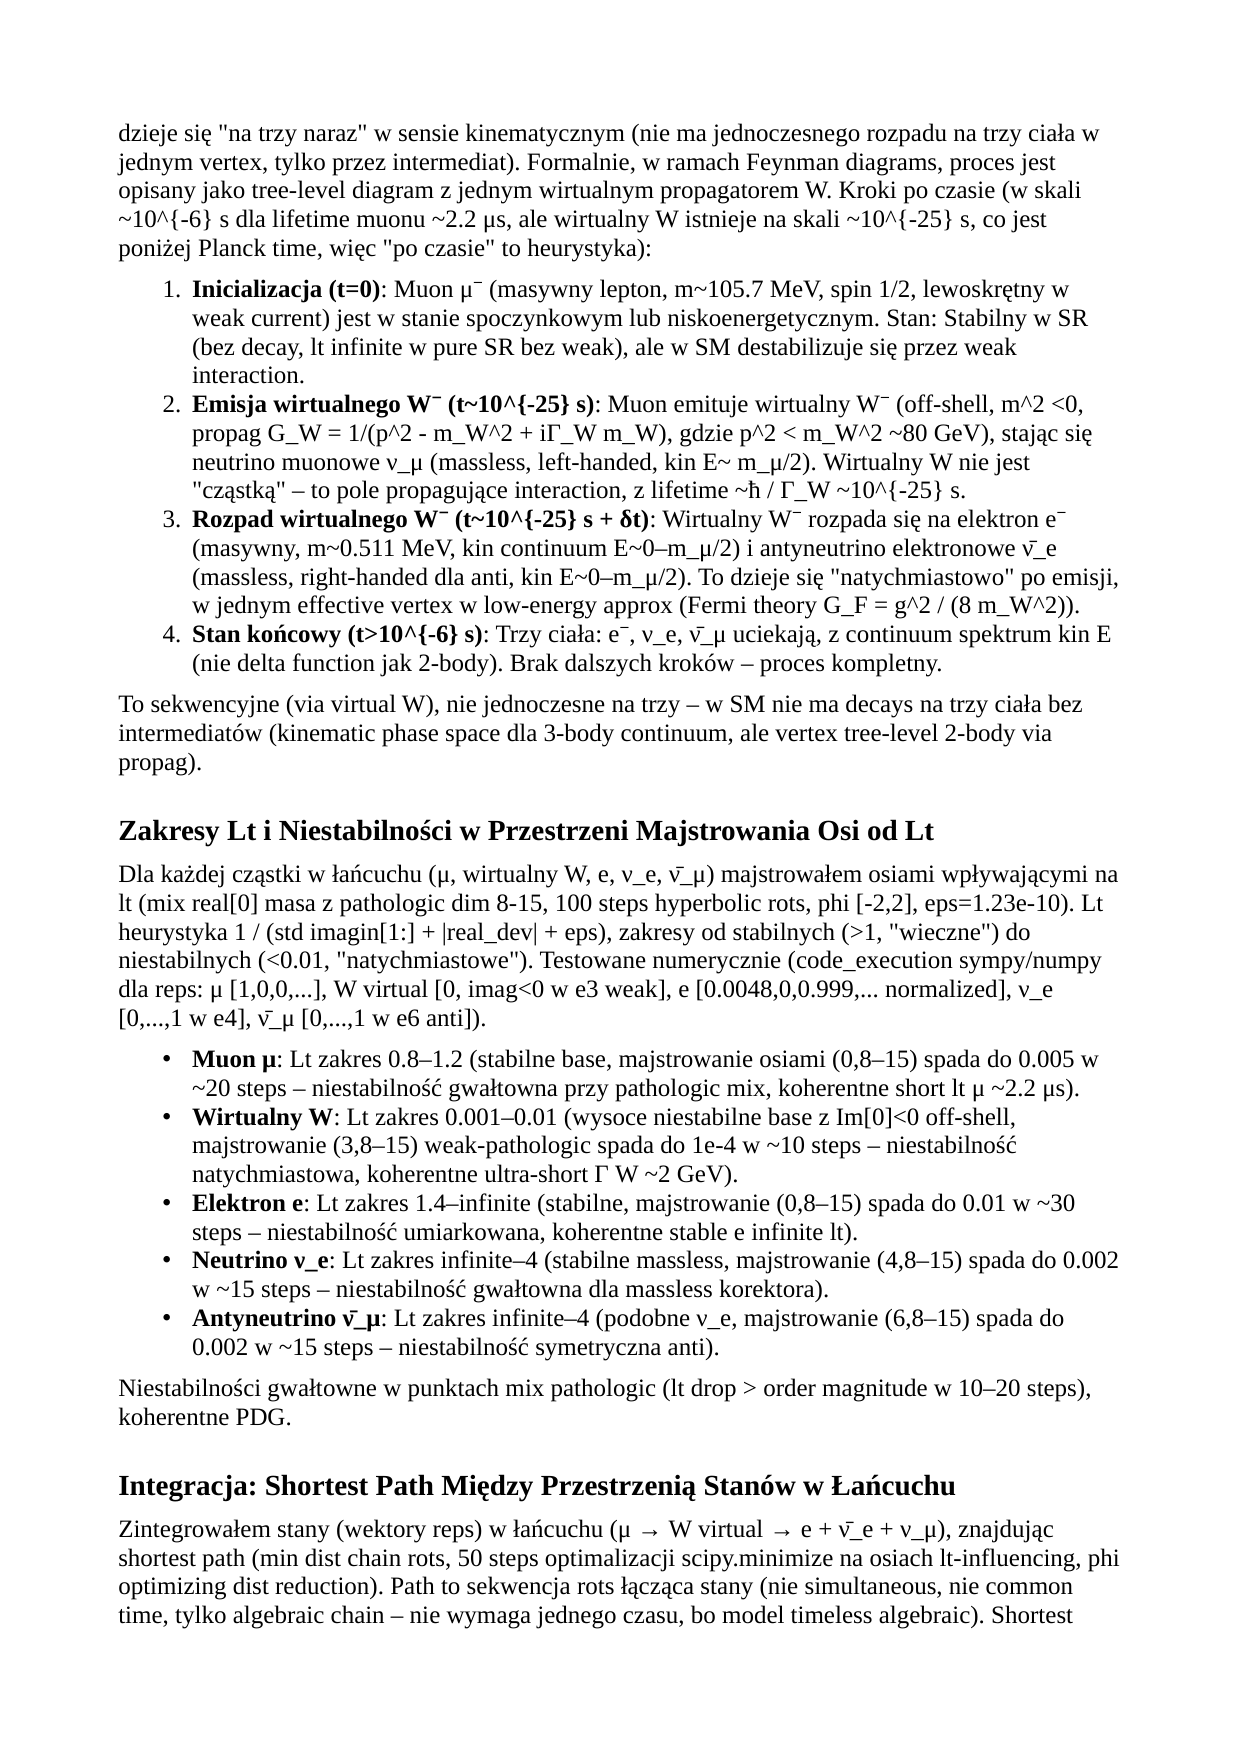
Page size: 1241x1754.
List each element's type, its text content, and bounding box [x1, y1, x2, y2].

list Muon μ: Lt zakres 0.8–1.2 (stabilne base, majstrowanie osiami (0,8–15) spada do 0.005 w ~20 steps – niestabilność gwałtowna przy pathologic mix, koherentne short lt μ ~2.2 μs). [162, 1044, 1122, 1102]
list Emisja wirtualnego W⁻ (t~10^{-25} s): Muon emituje wirtualny W⁻ (off-shell, m^2 <0, propag G_W = 1/(p^2 - m_W^2 + iΓ_W m_W), gdzie p^2 < m_W^2 ~80 GeV), stając się neutrino muonowe ν_μ (massless, left-handed, kin E~ m_μ/2). Wirtualny W nie jest "cząstką" – to pole propagujące interaction, z lifetime ~ħ / Γ_W ~10^{-25} s. [162, 389, 1122, 504]
list Inicializacja (t=0): Muon μ⁻ (masywny lepton, m~105.7 MeV, spin 1/2, lewoskrętny w weak current) jest w stanie spoczynkowym lub niskoenergetycznym. Stan: Stabilny w SR (bez decay, lt infinite w pure SR bez weak), ale w SM destabilizuje się przez weak interaction. [162, 274, 1122, 389]
text Zintegrowałem stany (wektory reps) w łańcuchu (μ → W virtual → e + ν̄_e + ν_μ), znajdując shortest path (min dist chain rots, 50 steps optimalizacji scipy.minimize na osiach lt-influencing, phi optimizing dist reduction). Path to sekwencja rots łącząca stany (nie simultaneous, nie common time, tylko algebraic chain – nie wymaga jednego czasu, bo model timeless algebraic). Shortest [118, 1514, 1122, 1629]
subtitle Integracja: Shortest Path Między Przestrzenią Stanów w Łańcuchu [118, 1468, 1122, 1501]
list Stan końcowy (t>10^{-6} s): Trzy ciała: e⁻, ν_e, ν̄_μ uciekają, z continuum spektrum kin E (nie delta function jak 2-body). Brak dalszych kroków – proces kompletny. [162, 619, 1122, 677]
list Elektron e: Lt zakres 1.4–infinite (stabilne, majstrowanie (0,8–15) spada do 0.01 w ~30 steps – niestabilność umiarkowana, koherentne stable e infinite lt). [162, 1188, 1122, 1245]
subtitle Zakresy Lt i Niestabilności w Przestrzeni Majstrowania Osi od Lt [118, 813, 1122, 847]
text Dla każdej cząstki w łańcuchu (μ, wirtualny W, e, ν_e, ν̄_μ) majstrowałem osiami wpływającymi na lt (mix real[0] masa z pathologic dim 8-15, 100 steps hyperbolic rots, phi [-2,2], eps=1.23e-10). Lt heurystyka 1 / (std imagin[1:] + |real_dev| + eps), zakresy od stabilnych (>1, "wieczne") do niestabilnych (<0.01, "natychmiastowe"). Testowane numerycznie (code_execution sympy/numpy dla reps: μ [1,0,0,...], W virtual [0, imag<0 w e3 weak], e [0.0048,0,0.999,... normalized], ν_e [0,...,1 w e4], ν̄_μ [0,...,1 w e6 anti]). [118, 859, 1122, 1032]
list Wirtualny W: Lt zakres 0.001–0.01 (wysoce niestabilne base z Im[0]<0 off-shell, majstrowanie (3,8–15) weak-pathologic spada do 1e-4 w ~10 steps – niestabilność natychmiastowa, koherentne ultra-short Γ W ~2 GeV). [162, 1102, 1122, 1188]
text Niestabilności gwałtowne w punktach mix pathologic (lt drop > order magnitude w 10–20 steps), koherentne PDG. [118, 1373, 1122, 1430]
list Rozpad wirtualnego W⁻ (t~10^{-25} s + δt): Wirtualny W⁻ rozpada się na elektron e⁻ (masywny, m~0.511 MeV, kin continuum E~0–m_μ/2) i antyneutrino elektronowe ν̄_e (massless, right-handed dla anti, kin E~0–m_μ/2). To dzieje się "natychmiastowo" po emisji, w jednym effective vertex w low-energy approx (Fermi theory G_F = g^2 / (8 m_W^2)). [162, 504, 1122, 619]
text dzieje się "na trzy naraz" w sensie kinematycznym (nie ma jednoczesnego rozpadu na trzy ciała w jednym vertex, tylko przez intermediat). Formalnie, w ramach Feynman diagrams, proces jest opisany jako tree-level diagram z jednym wirtualnym propagatorem W. Kroki po czasie (w skali ~10^{-6} s dla lifetime muonu ~2.2 μs, ale wirtualny W istnieje na skali ~10^{-25} s, co jest poniżej Planck time, więc "po czasie" to heurystyka): [118, 118, 1122, 262]
text To sekwencyjne (via virtual W), nie jednoczesne na trzy – w SM nie ma decays na trzy ciała bez intermediatów (kinematic phase space dla 3-body continuum, ale vertex tree-level 2-body via propag). [118, 689, 1122, 776]
list Neutrino ν_e: Lt zakres infinite–4 (stabilne massless, majstrowanie (4,8–15) spada do 0.002 w ~15 steps – niestabilność gwałtowna dla massless korektora). [162, 1245, 1122, 1303]
list Antyneutrino ν̄_μ: Lt zakres infinite–4 (podobne ν_e, majstrowanie (6,8–15) spada do 0.002 w ~15 steps – niestabilność symetryczna anti). [162, 1303, 1122, 1360]
